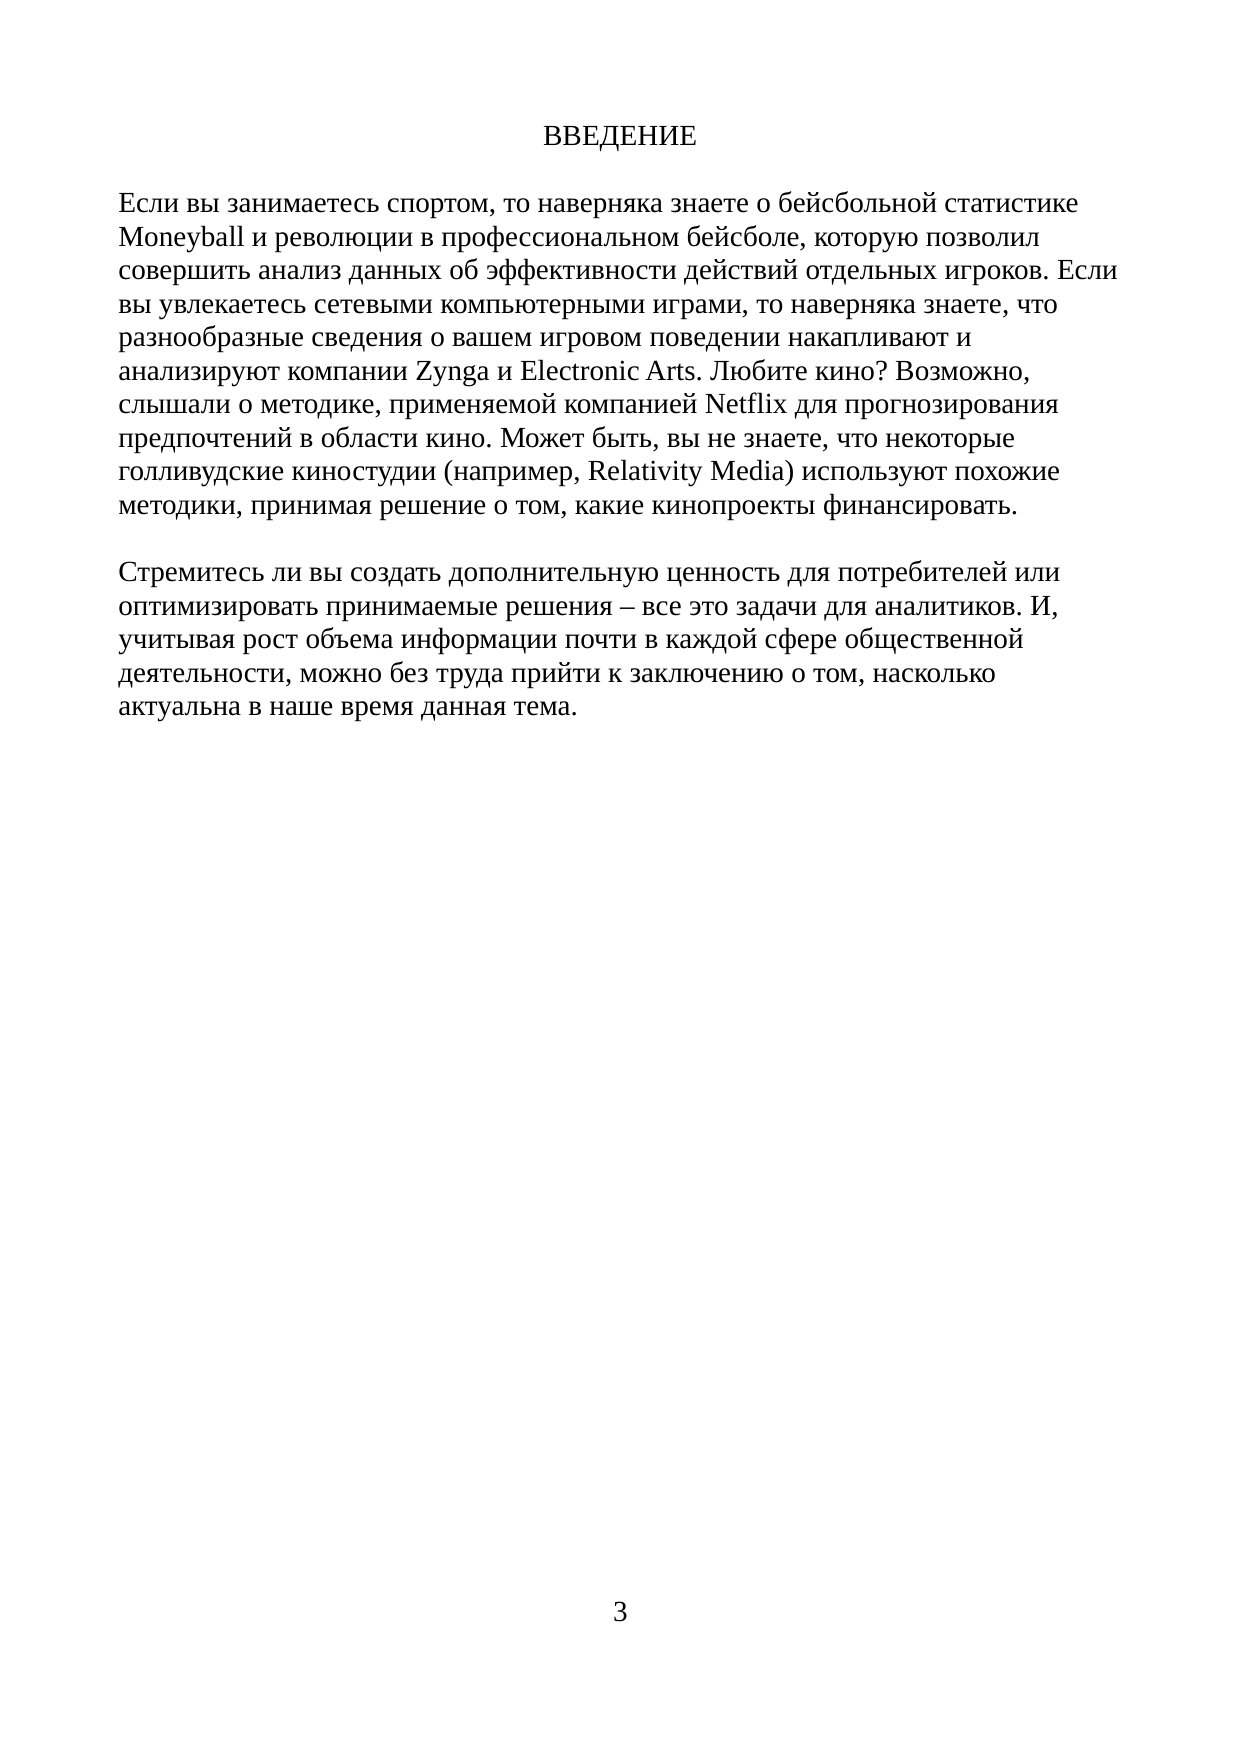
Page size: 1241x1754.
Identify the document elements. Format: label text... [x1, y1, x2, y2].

text 3 [118, 1594, 1122, 1627]
text ВВЕДЕНИЕ [118, 118, 1122, 152]
text Если вы занимаетесь спортом, то наверняка знаете о бейсбольной статистике Moneyball и революции в профессиональном бейсболе, которую позволил совершить анализ данных об эффективности действий отдельных игроков. Если вы увлекаетесь сетевыми компьютерными играми, то наверняка знаете, что разнообразные сведения о вашем игровом поведении накапливают и анализируют компании Zynga и Electronic Arts. Любите кино? Возможно, слышали о методике, применяемой компанией Netflix для прогнозирования предпочтений в области кино. Может быть, вы не знаете, что некоторые голливудские киностудии (например, Relativity Media) используют похожие методики, принимая решение о том, какие кинопроекты финансировать. [118, 185, 1122, 521]
text Стремитесь ли вы создать дополнительную ценность для потребителей или оптимизировать принимаемые решения – все это задачи для аналитиков. И, учитывая рост объема информации почти в каждой сфере общественной деятельности, можно без труда прийти к заключению о том, насколько актуальна в наше время данная тема. [118, 554, 1122, 722]
